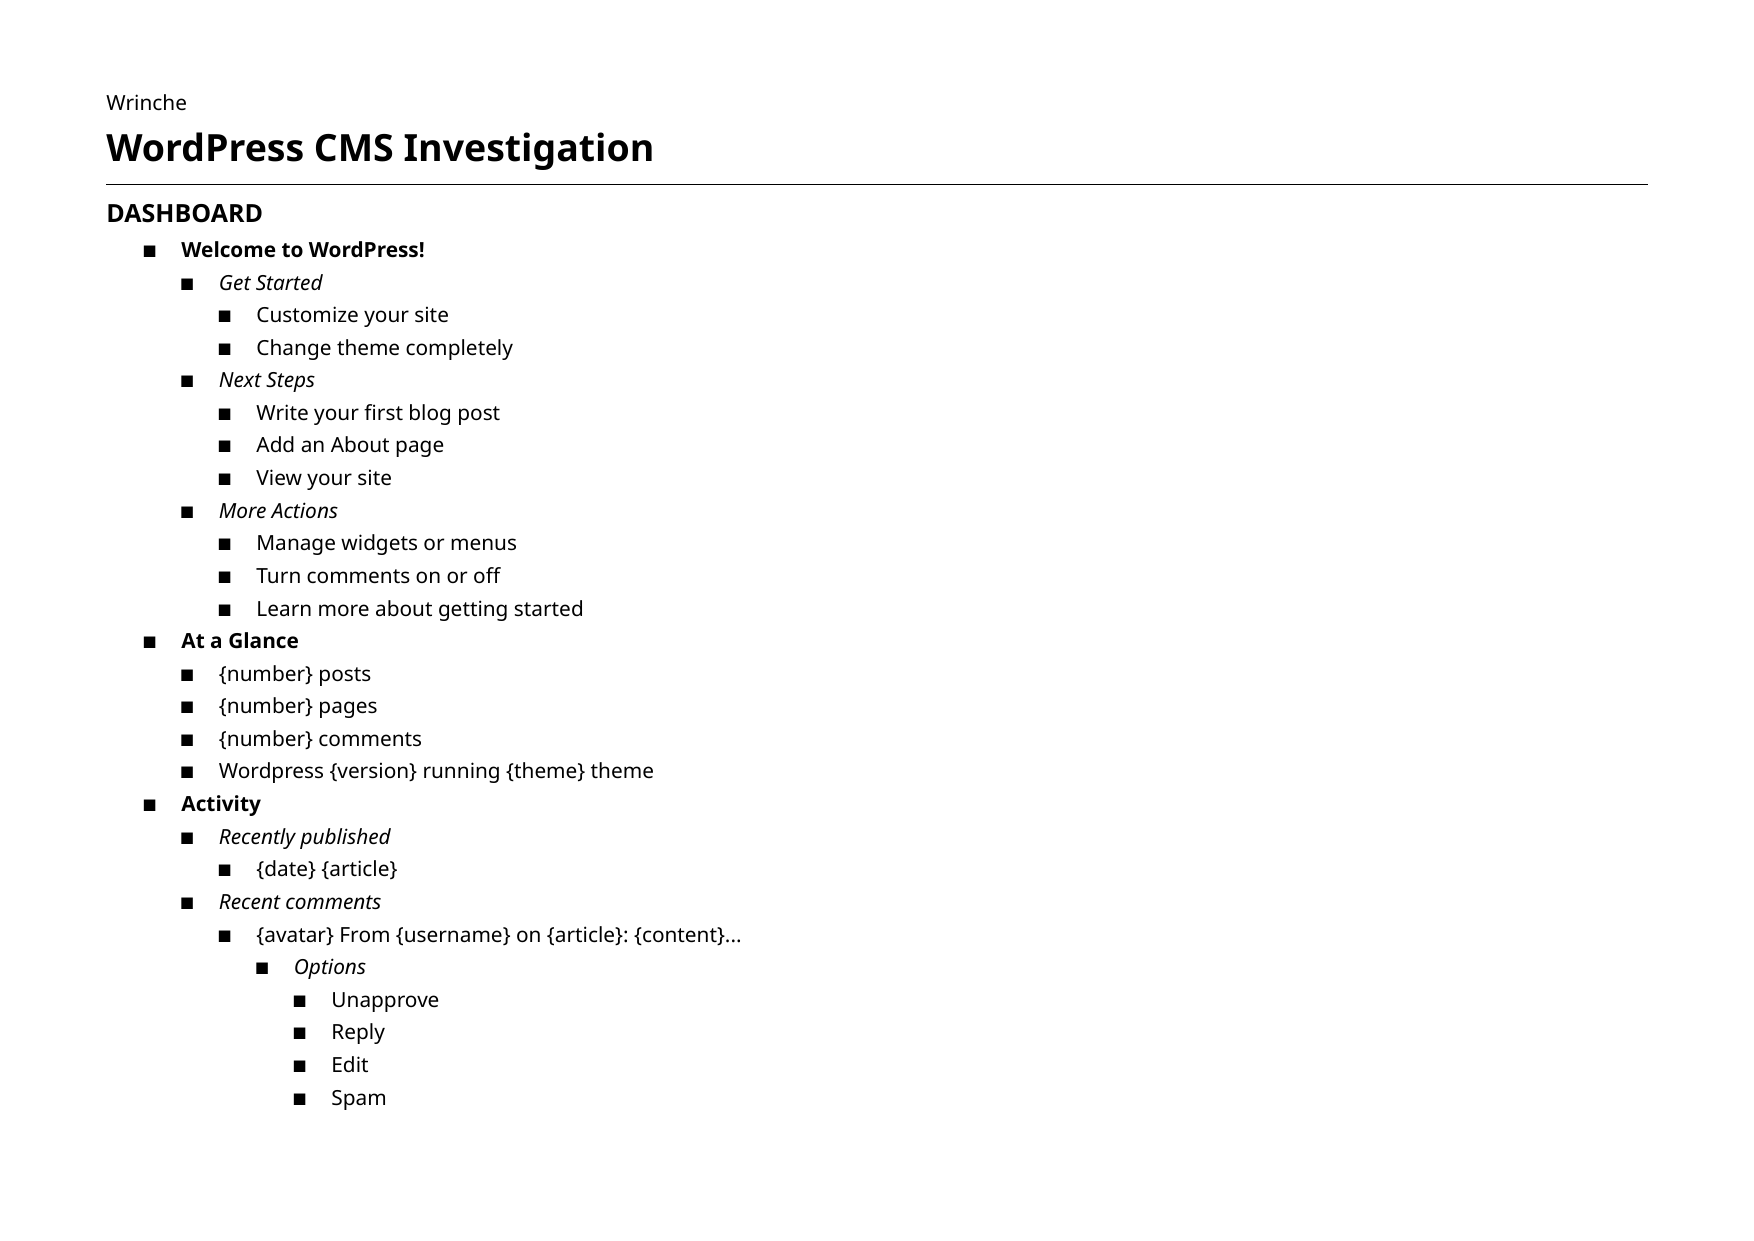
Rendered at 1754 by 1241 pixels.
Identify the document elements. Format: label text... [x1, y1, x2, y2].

list View your site [219, 463, 1648, 492]
list Recently published [181, 822, 1648, 850]
list Learn more about getting started [219, 594, 1648, 622]
list {avatar} From {username} on {article}: {content}... [219, 920, 1648, 948]
list Add an About page [219, 431, 1648, 459]
list Change theme completely [219, 333, 1648, 361]
list Turn comments on or off [219, 561, 1648, 589]
list {number} pages [181, 691, 1648, 720]
list Reply [294, 1017, 1648, 1046]
list Recent comments [181, 887, 1648, 916]
text DASHBOARD [106, 196, 1648, 230]
list Options [256, 952, 1648, 981]
list {date} {article} [219, 854, 1648, 883]
list At a Glance [144, 626, 1648, 655]
list {number} posts [181, 659, 1648, 687]
list Activity [144, 789, 1648, 818]
list Spam [294, 1083, 1648, 1111]
list Unapprove [294, 985, 1648, 1013]
list Welcome to WordPress! [144, 235, 1648, 263]
list Wordpress {version} running {theme} theme [181, 757, 1648, 785]
list Edit [294, 1050, 1648, 1078]
list More Actions [181, 496, 1648, 524]
list Next Steps [181, 365, 1648, 394]
list Get Started [181, 268, 1648, 296]
list {number} comments [181, 724, 1648, 752]
list Write your first blog post [219, 398, 1648, 426]
list Customize your site [219, 300, 1648, 329]
list Manage widgets or menus [219, 528, 1648, 557]
